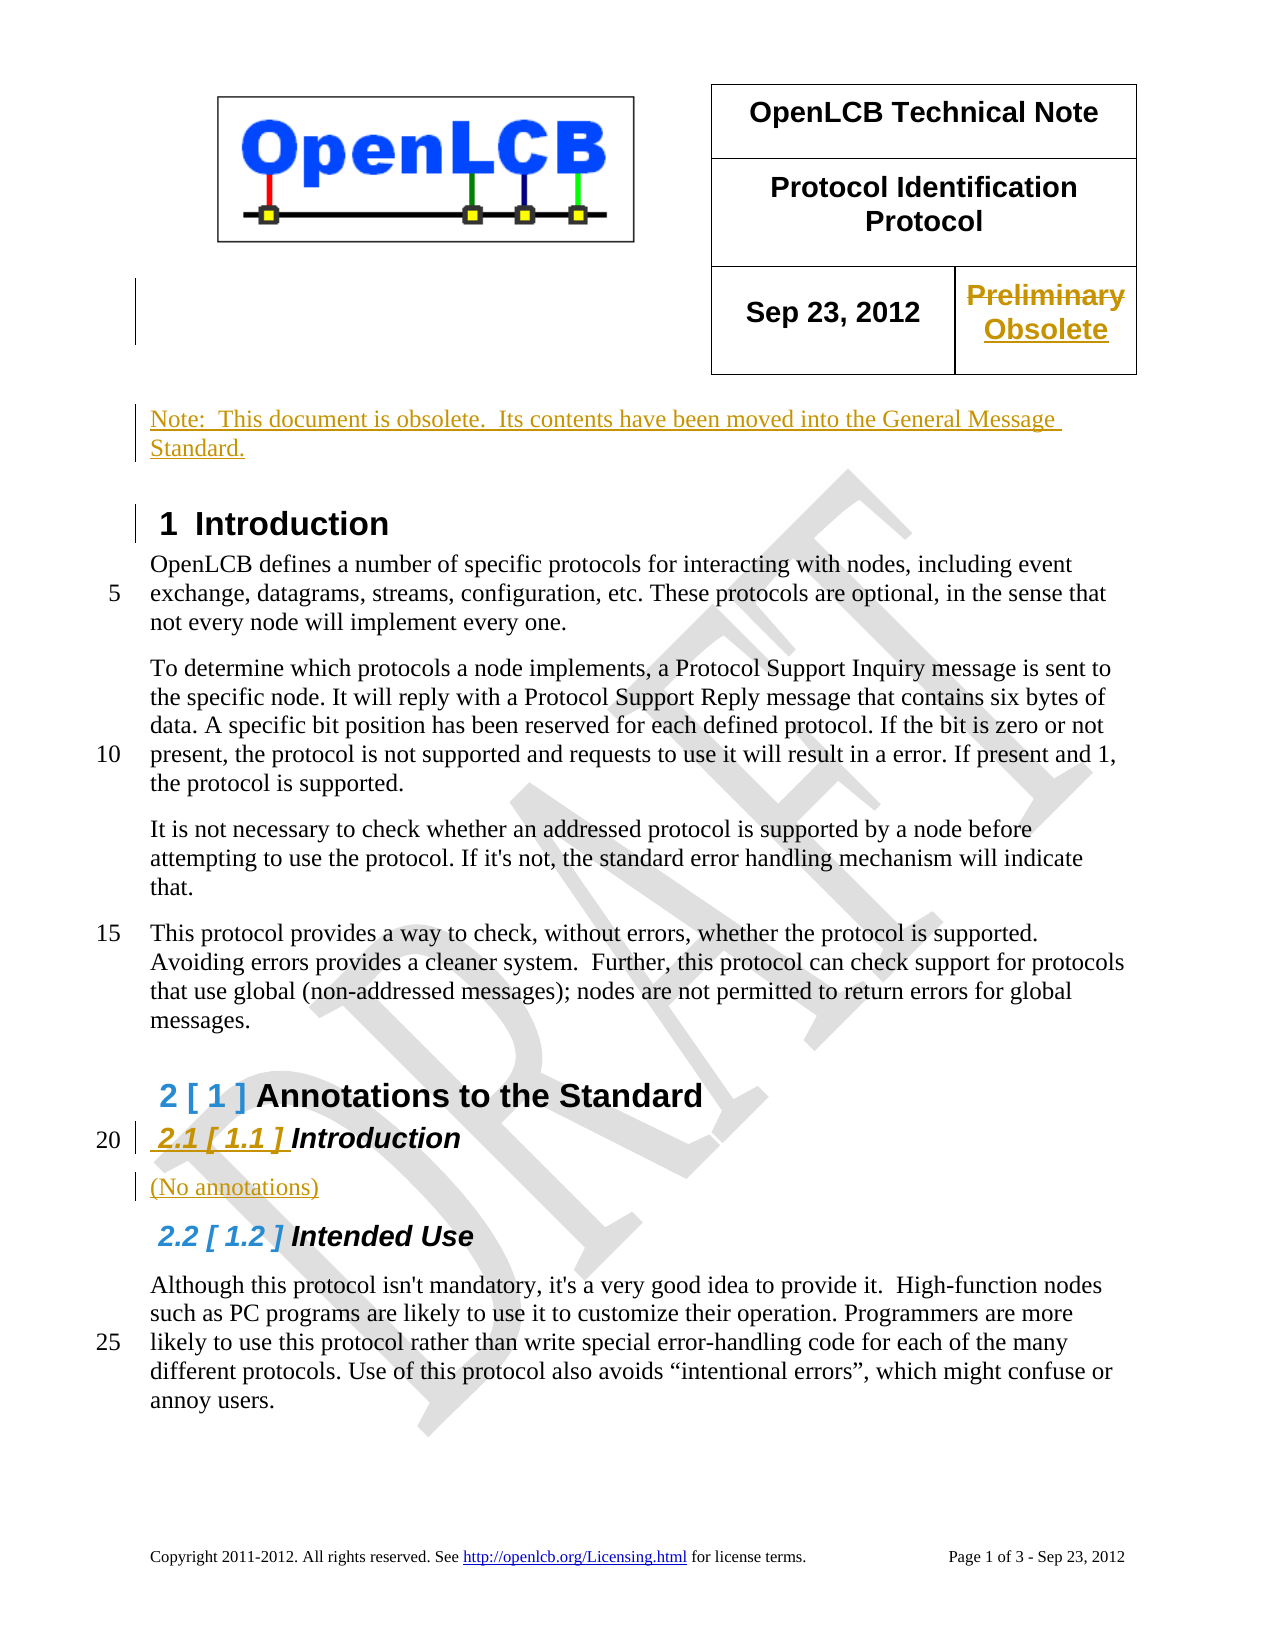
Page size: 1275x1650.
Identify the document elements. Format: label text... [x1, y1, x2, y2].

subtitle Annotations to the Standard [512, 1100, 555, 1114]
text Although this protocol isn't mandatory, it's a very good idea to provide it. High-function nodes such as PC programs are likely to use it to customize their operation. Programmers are more likely to use this protocol rather than write special error-handling code for each of the many different protocols. Use of this protocol also avoids “intentional errors”, which might confuse or annoy users. [150, 1270, 429, 1413]
text (No annotations) [241, 1172, 427, 1201]
text To determine which protocols a node implements, a Protocol Support Inquiry message is sent to the specific node. It will reply with a Protocol Support Reply message that contains six bytes of data. A specific bit position has been reserved for each defined protocol. If the bit is zero or not present, the protocol is not supported and requests to use it will result in a error. If present and 1, the protocol is supported. [930, 653, 1125, 797]
text It is not necessary to check whether an addressed protocol is supported by a node before attempting to use the protocol. If it's not, the standard error handling mechanism will indicate that. [798, 814, 1125, 901]
text This protocol provides a way to check, without errors, whether the protocol is supported. Avoiding errors provides a cleaner system. Further, this protocol can check support for protocols that use global (non-addressed messages); nodes are not permitted to return errors for global messages. [670, 952, 816, 1033]
subtitle Intended Use [150, 1218, 275, 1252]
text OpenLCB defines a number of specific protocols for interacting with nodes, including event exchange, datagrams, streams, configuration, etc. These protocols are optional, in the sense that not every node will implement every one. [826, 549, 1125, 635]
subtitle Intended Use [483, 1218, 584, 1252]
subtitle Annotations to the Standard [150, 1076, 248, 1114]
subtitle Annotations to the Standard [719, 1076, 1125, 1114]
subtitle Annotations to the Standard [455, 1076, 508, 1097]
text OpenLCB defines a number of specific protocols for interacting with nodes, including event exchange, datagrams, streams, configuration, etc. These protocols are optional, in the sense that not every node will implement every one. [150, 549, 766, 635]
text Note: This document is obsolete. Its contents have been moved into the General Message Standard. [150, 404, 1125, 462]
text (No annotations) [551, 1172, 1125, 1201]
subtitle Introduction [502, 1121, 635, 1154]
subtitle Introduction [150, 1121, 193, 1150]
picture [216, 95, 636, 244]
text OpenLCB defines a number of specific protocols for interacting with nodes, including event exchange, datagrams, streams, configuration, etc. These protocols are optional, in the sense that not every node will implement every one. [757, 559, 869, 635]
subtitle Intended Use [615, 1218, 1125, 1252]
text (No annotations) [150, 1172, 223, 1197]
text Although this protocol isn't mandatory, it's a very good idea to provide it. High-function nodes such as PC programs are likely to use it to customize their operation. Programmers are more likely to use this protocol rather than write special error-handling code for each of the many different protocols. Use of this protocol also avoids “intentional errors”, which might confuse or annoy users. [454, 1270, 1125, 1413]
text To determine which protocols a node implements, a Protocol Support Inquiry message is sent to the specific node. It will reply with a Protocol Support Reply message that contains six bytes of data. A specific bit position has been reserved for each defined protocol. If the bit is zero or not present, the protocol is not supported and requests to use it will result in a error. If present and 1, the protocol is supported. [665, 653, 1031, 797]
text This protocol provides a way to check, without errors, whether the protocol is supported. Avoiding errors provides a cleaner system. Further, this protocol can check support for protocols that use global (non-addressed messages); nodes are not permitted to return errors for global messages. [608, 918, 700, 983]
text Although this protocol isn't mandatory, it's a very good idea to provide it. High-function nodes such as PC programs are likely to use it to customize their operation. Programmers are more likely to use this protocol rather than write special error-handling code for each of the many different protocols. Use of this protocol also avoids “intentional errors”, which might confuse or annoy users. [339, 1270, 494, 1378]
text This protocol provides a way to check, without errors, whether the protocol is supported. Avoiding errors provides a cleaner system. Further, this protocol can check support for protocols that use global (non-addressed messages); nodes are not permitted to return errors for global messages. [366, 955, 508, 1033]
subtitle Introduction [211, 1121, 378, 1154]
text It is not necessary to check whether an addressed protocol is supported by a node before attempting to use the protocol. If it's not, the standard error handling mechanism will indicate that. [150, 814, 576, 901]
subtitle Intended Use [287, 1218, 468, 1252]
subtitle Annotations to the Standard [550, 1076, 721, 1114]
subtitle [815, 504, 1125, 543]
text To determine which protocols a node implements, a Protocol Support Inquiry message is sent to the specific node. It will reply with a Protocol Support Reply message that contains six bytes of data. A specific bit position has been reserved for each defined protocol. If the bit is zero or not present, the protocol is not supported and requests to use it will result in a error. If present and 1, the protocol is supported. [150, 653, 730, 797]
subtitle Annotations to the Standard [244, 1104, 317, 1114]
text It is not necessary to check whether an addressed protocol is supported by a node before attempting to use the protocol. If it's not, the standard error handling mechanism will indicate that. [578, 814, 834, 901]
text It is not necessary to check whether an addressed protocol is supported by a node before attempting to use the protocol. If it's not, the standard error handling mechanism will indicate that. [552, 834, 650, 901]
subtitle Introduction [150, 504, 811, 543]
subtitle Annotations to the Standard [316, 1076, 450, 1114]
text (No annotations) [445, 1172, 537, 1201]
text This protocol provides a way to check, without errors, whether the protocol is supported. Avoiding errors provides a cleaner system. Further, this protocol can check support for protocols that use global (non-addressed messages); nodes are not permitted to return errors for global messages. [731, 918, 1125, 1033]
subtitle Introduction [643, 1121, 1125, 1154]
subtitle Introduction [391, 1121, 490, 1154]
text This protocol provides a way to check, without errors, whether the protocol is supported. Avoiding errors provides a cleaner system. Further, this protocol can check support for protocols that use global (non-addressed messages); nodes are not permitted to return errors for global messages. [150, 918, 667, 1033]
